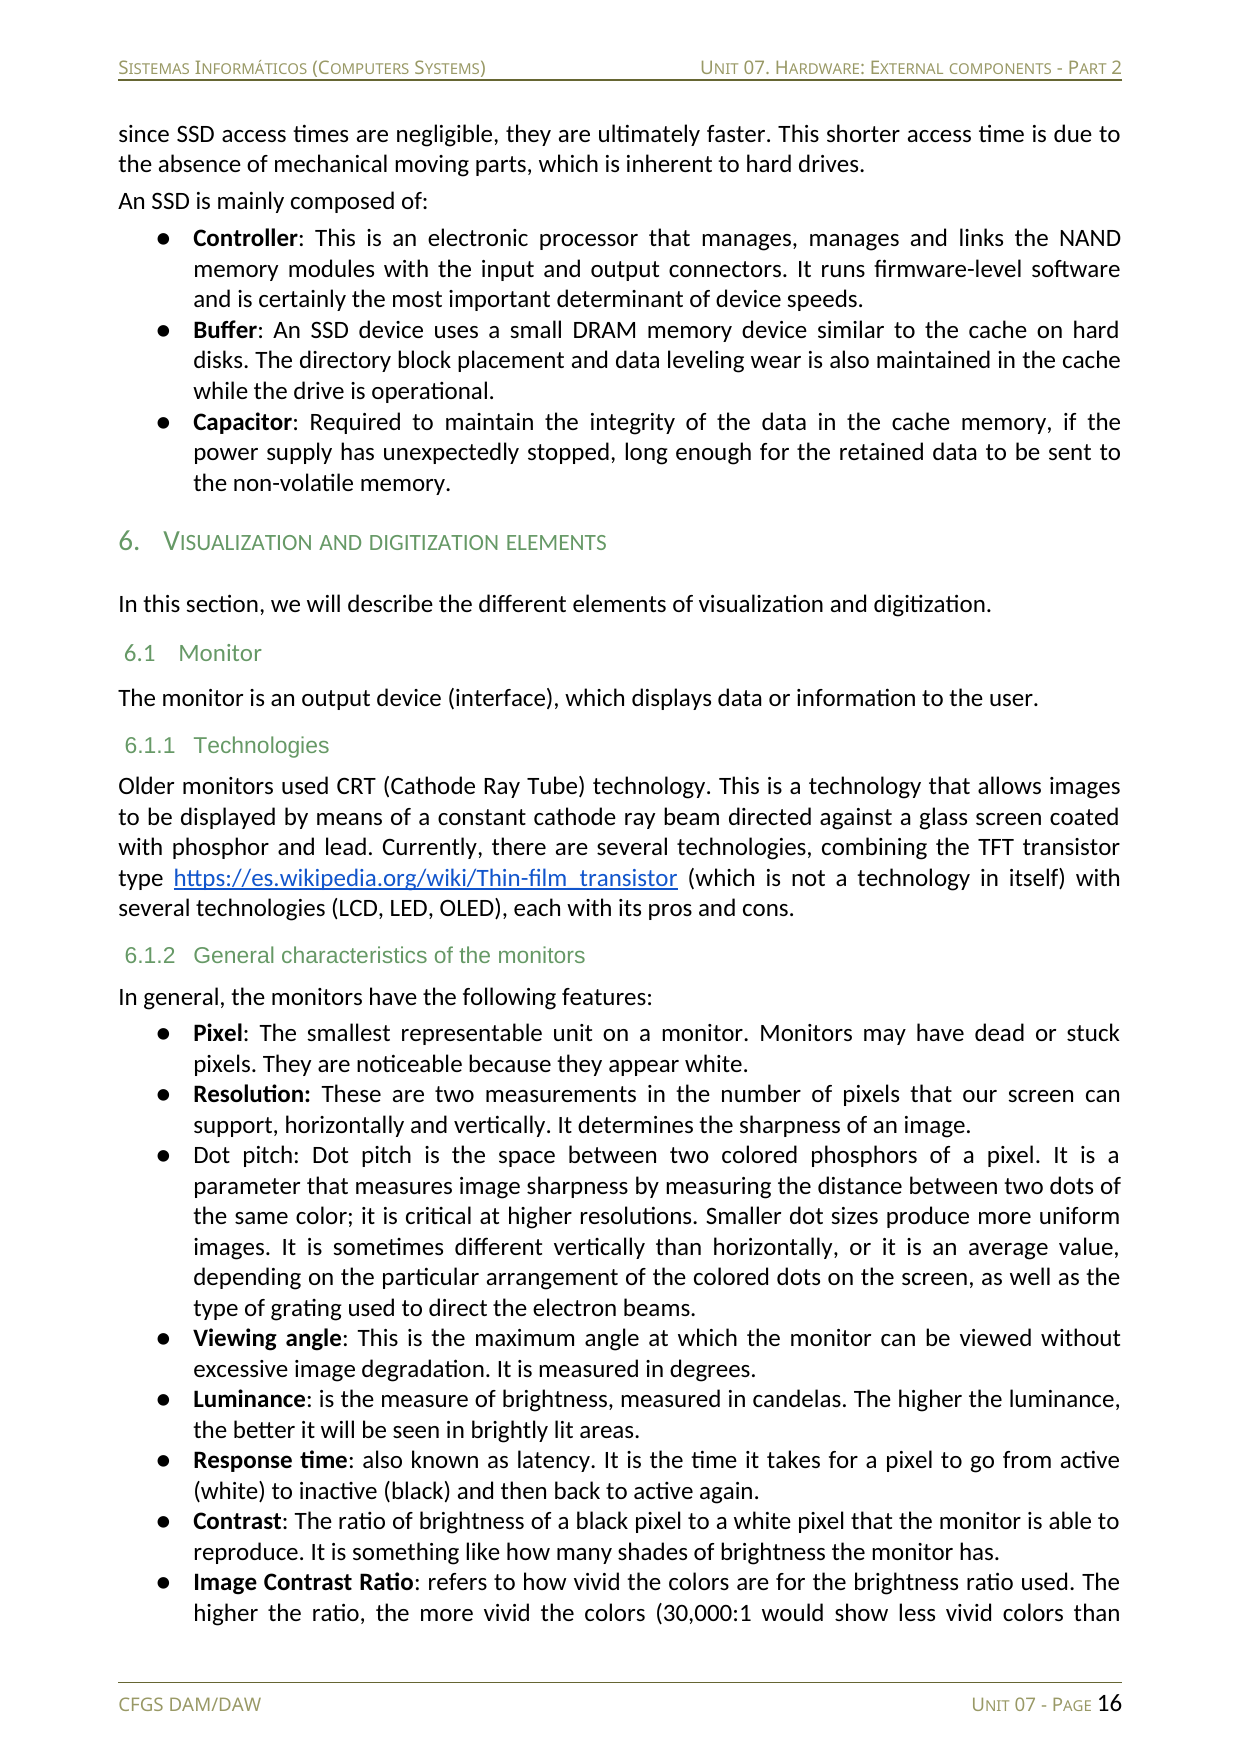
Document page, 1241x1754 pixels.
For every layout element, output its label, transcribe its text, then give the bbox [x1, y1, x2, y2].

subtitle Visualization and digitization elements [118, 522, 1122, 558]
text An SSD is mainly composed of: [118, 186, 1122, 216]
list Dot pitch: Dot pitch is the space between two colored phosphors of a pixel. It is a parameter that measures image sharpness by measuring the distance between two dots of the same color; it is critical at higher resolutions. Smaller dot sizes produce more uniform images. It is sometimes different vertically than horizontally, or it is an average value, depending on the particular arrangement of the colored dots on the screen, as well as the type of grating used to direct the electron beams. [156, 1139, 1122, 1322]
list Pixel: The smallest representable unit on a monitor. Monitors may have dead or stuck pixels. They are noticeable because they appear white. [156, 1017, 1122, 1078]
text In general, the monitors have the following features: [118, 981, 1122, 1011]
list Viewing angle: This is the maximum angle at which the monitor can be viewed without excessive image degradation. It is measured in degrees. [156, 1322, 1122, 1383]
subtitle Monitor [118, 637, 1122, 668]
text Older monitors used CRT (Cathode Ray Tube) technology. This is a technology that allows images to be displayed by means of a constant cathode ray beam directed against a glass screen coated with phosphor and lead. Currently, there are several technologies, combining the TFT transistor type https://es.wikipedia.org/wiki/Thin-film_transistor (which is not a technology in itself) with several technologies (LCD, LED, OLED), each with its pros and cons. [118, 771, 1122, 923]
text In this section, we will describe the different elements of visualization and digitization. [118, 588, 1122, 618]
list Controller: This is an electronic processor that manages, manages and links the NAND memory modules with the input and output connectors. It runs firmware-level software and is certainly the most important determinant of device speeds. [156, 222, 1122, 314]
list Image Contrast Ratio: refers to how vivid the colors are for the brightness ratio used. The higher the ratio, the more vivid the colors (30,000:1 would show less vivid colors than [156, 1567, 1122, 1628]
subtitle General characteristics of the monitors [118, 942, 1122, 968]
list Capacitor: Required to maintain the integrity of the data in the cache memory, if the power supply has unexpectedly stopped, long enough for the retained data to be sent to the non-volatile memory. [156, 406, 1122, 497]
list Response time: also known as latency. It is the time it takes for a pixel to go from active (white) to inactive (black) and then back to active again. [156, 1444, 1122, 1506]
text since SSD access times are negligible, they are ultimately faster. This shorter access time is due to the absence of mechanical moving parts, which is inherent to hard drives. [118, 118, 1122, 179]
list Resolution: These are two measurements in the number of pixels that our screen can support, horizontally and vertically. It determines the sharpness of an image. [156, 1078, 1122, 1139]
text The monitor is an output device (interface), which displays data or information to the user. [118, 682, 1122, 713]
list Buffer: An SSD device uses a small DRAM memory device similar to the cache on hard disks. The directory block placement and data leveling wear is also maintained in the cache while the drive is operational. [156, 314, 1122, 406]
subtitle Technologies [118, 732, 1122, 758]
list Luminance: is the measure of brightness, measured in candelas. The higher the luminance, the better it will be seen in brightly lit areas. [156, 1383, 1122, 1444]
list Contrast: The ratio of brightness of a black pixel to a white pixel that the monitor is able to reproduce. It is something like how many shades of brightness the monitor has. [156, 1506, 1122, 1567]
